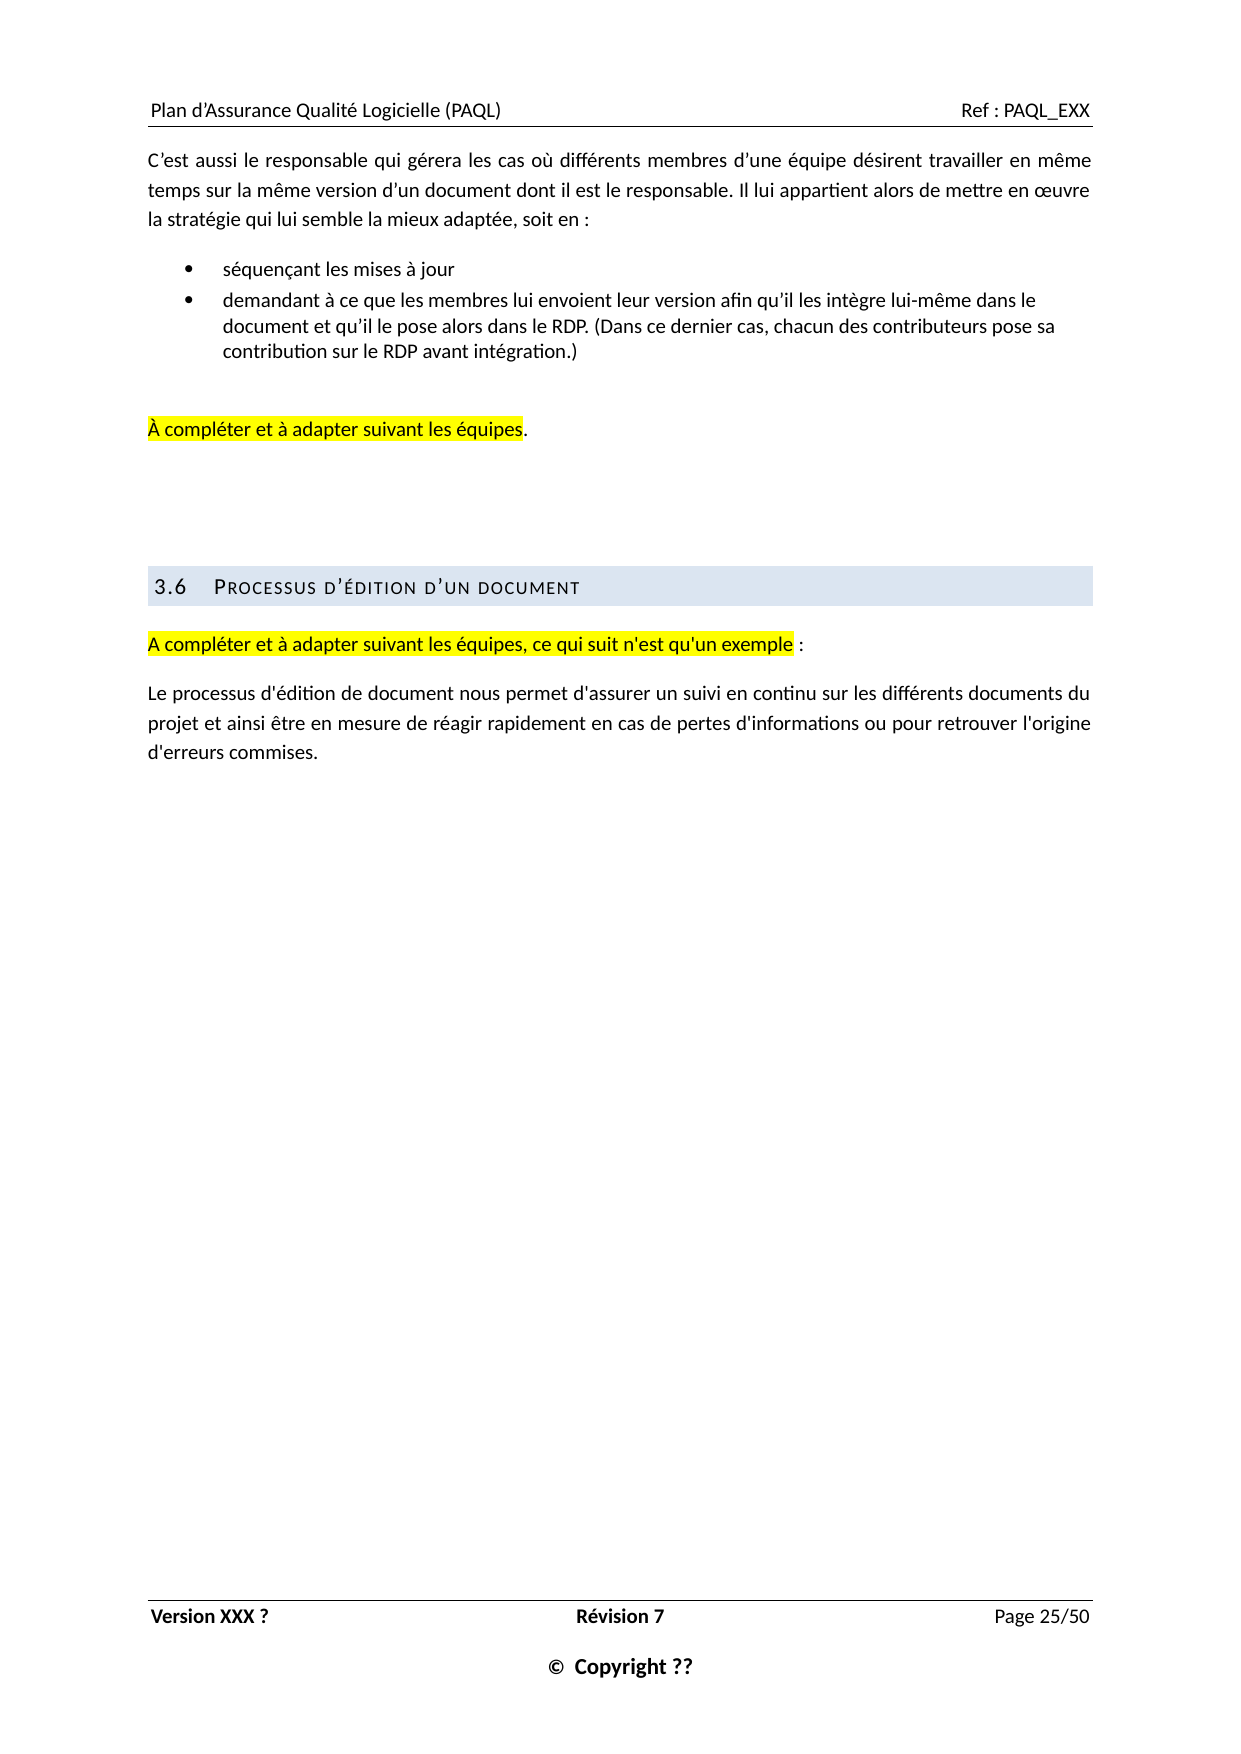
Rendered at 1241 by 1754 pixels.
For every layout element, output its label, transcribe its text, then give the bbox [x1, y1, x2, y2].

list demandant à ce que les membres lui envoient leur version afin qu’il les intègre lui-même dans le document et qu’il le pose alors dans le RDP. (Dans ce dernier cas, chacun des contributeurs pose sa contribution sur le RDP avant intégration.) [185, 287, 1093, 364]
text C’est aussi le responsable qui gérera les cas où différents membres d’une équipe désirent travailler en même temps sur la même version d’un document dont il est le responsable. Il lui appartient alors de mettre en œuvre la stratégie qui lui semble la mieux adaptée, soit en : [148, 148, 1093, 231]
text À compléter et à adapter suivant les équipes. [148, 416, 1093, 441]
text Le processus d'édition de document nous permet d'assurer un suivi en continu sur les différents documents du projet et ainsi être en mesure de réagir rapidement en cas de pertes d'informations ou pour retrouver l'origine d'erreurs commises. [148, 681, 1093, 764]
list séquençant les mises à jour [185, 256, 1093, 281]
subtitle Processus d’édition d’un document [154, 572, 1086, 600]
text A compléter et à adapter suivant les équipes, ce qui suit n'est qu'un exemple : [148, 631, 1093, 656]
